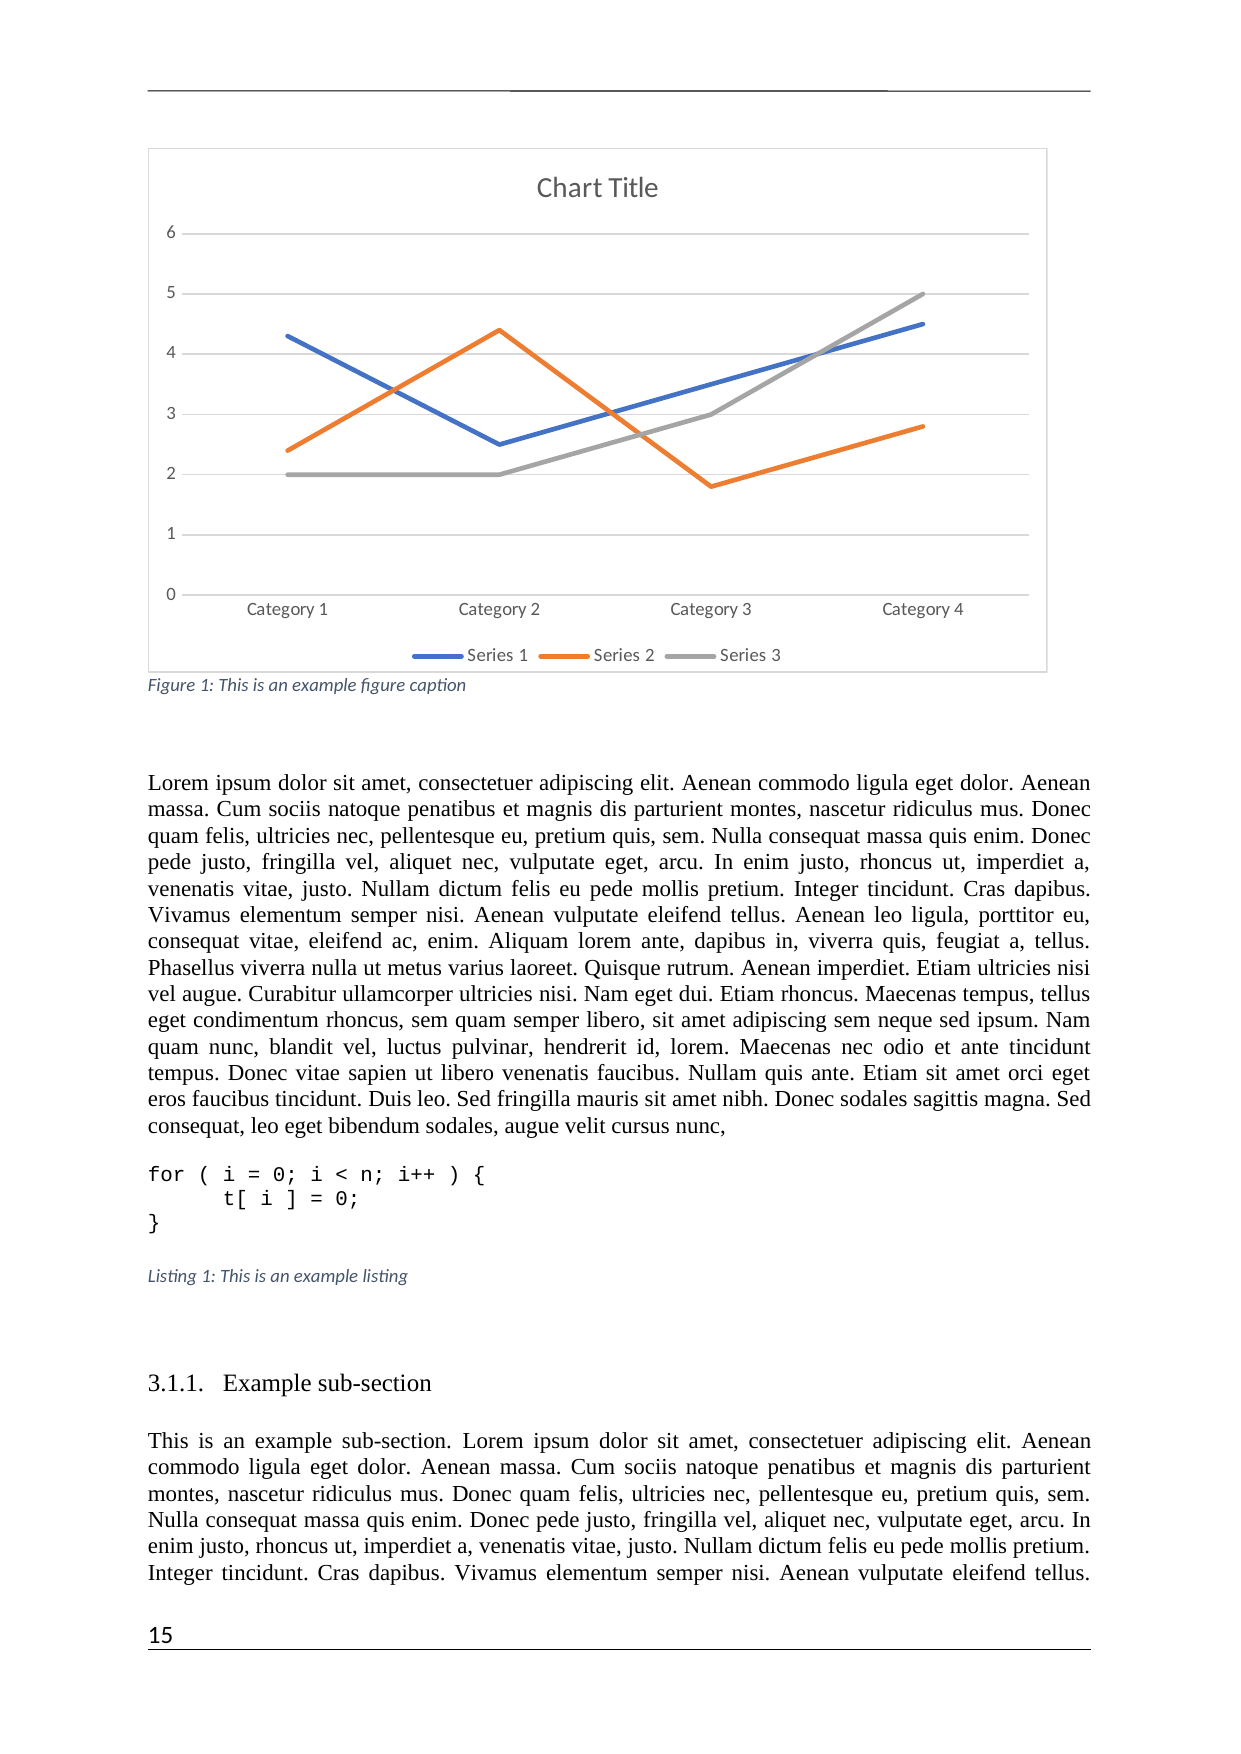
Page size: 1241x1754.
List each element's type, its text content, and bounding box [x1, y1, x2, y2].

text } [148, 1212, 1092, 1235]
text t[ i ] = 0; [148, 1188, 1092, 1212]
text Listing 1: This is an example listing [148, 1264, 1092, 1287]
text Lorem ipsum dolor sit amet, consectetuer adipiscing elit. Aenean commodo ligula eget dolor. Aenean massa. Cum sociis natoque penatibus et magnis dis parturient montes, nascetur ridiculus mus. Donec quam felis, ultricies nec, pellentesque eu, pretium quis, sem. Nulla consequat massa quis enim. Donec pede justo, fringilla vel, aliquet nec, vulputate eget, arcu. In enim justo, rhoncus ut, imperdiet a, venenatis vitae, justo. Nullam dictum felis eu pede mollis pretium. Integer tincidunt. Cras dapibus. Vivamus elementum semper nisi. Aenean vulputate eleifend tellus. Aenean leo ligula, porttitor eu, consequat vitae, eleifend ac, enim. Aliquam lorem ante, dapibus in, viverra quis, feugiat a, tellus. Phasellus viverra nulla ut metus varius laoreet. Quisque rutrum. Aenean imperdiet. Etiam ultricies nisi vel augue. Curabitur ullamcorper ultricies nisi. Nam eget dui. Etiam rhoncus. Maecenas tempus, tellus eget condimentum rhoncus, sem quam semper libero, sit amet adipiscing sem neque sed ipsum. Nam quam nunc, blandit vel, luctus pulvinar, hendrerit id, lorem. Maecenas nec odio et ante tincidunt tempus. Donec vitae sapien ut libero venenatis faucibus. Nullam quis ante. Etiam sit amet orci eget eros faucibus tincidunt. Duis leo. Sed fringilla mauris sit amet nibh. Donec sodales sagittis magna. Sed consequat, leo eget bibendum sodales, augue velit cursus nunc, [148, 769, 1092, 1138]
text for ( i = 0; i < n; i++ ) { [148, 1164, 1092, 1188]
subtitle Example sub-section [148, 1368, 1092, 1396]
text This is an example sub-section. Lorem ipsum dolor sit amet, consectetuer adipiscing elit. Aenean commodo ligula eget dolor. Aenean massa. Cum sociis natoque penatibus et magnis dis parturient montes, nascetur ridiculus mus. Donec quam felis, ultricies nec, pellentesque eu, pretium quis, sem. Nulla consequat massa quis enim. Donec pede justo, fringilla vel, aliquet nec, vulputate eget, arcu. In enim justo, rhoncus ut, imperdiet a, venenatis vitae, justo. Nullam dictum felis eu pede mollis pretium. Integer tincidunt. Cras dapibus. Vivamus elementum semper nisi. Aenean vulputate eleifend tellus. [148, 1427, 1092, 1585]
text Figure 1: This is an example figure caption [148, 673, 1092, 696]
